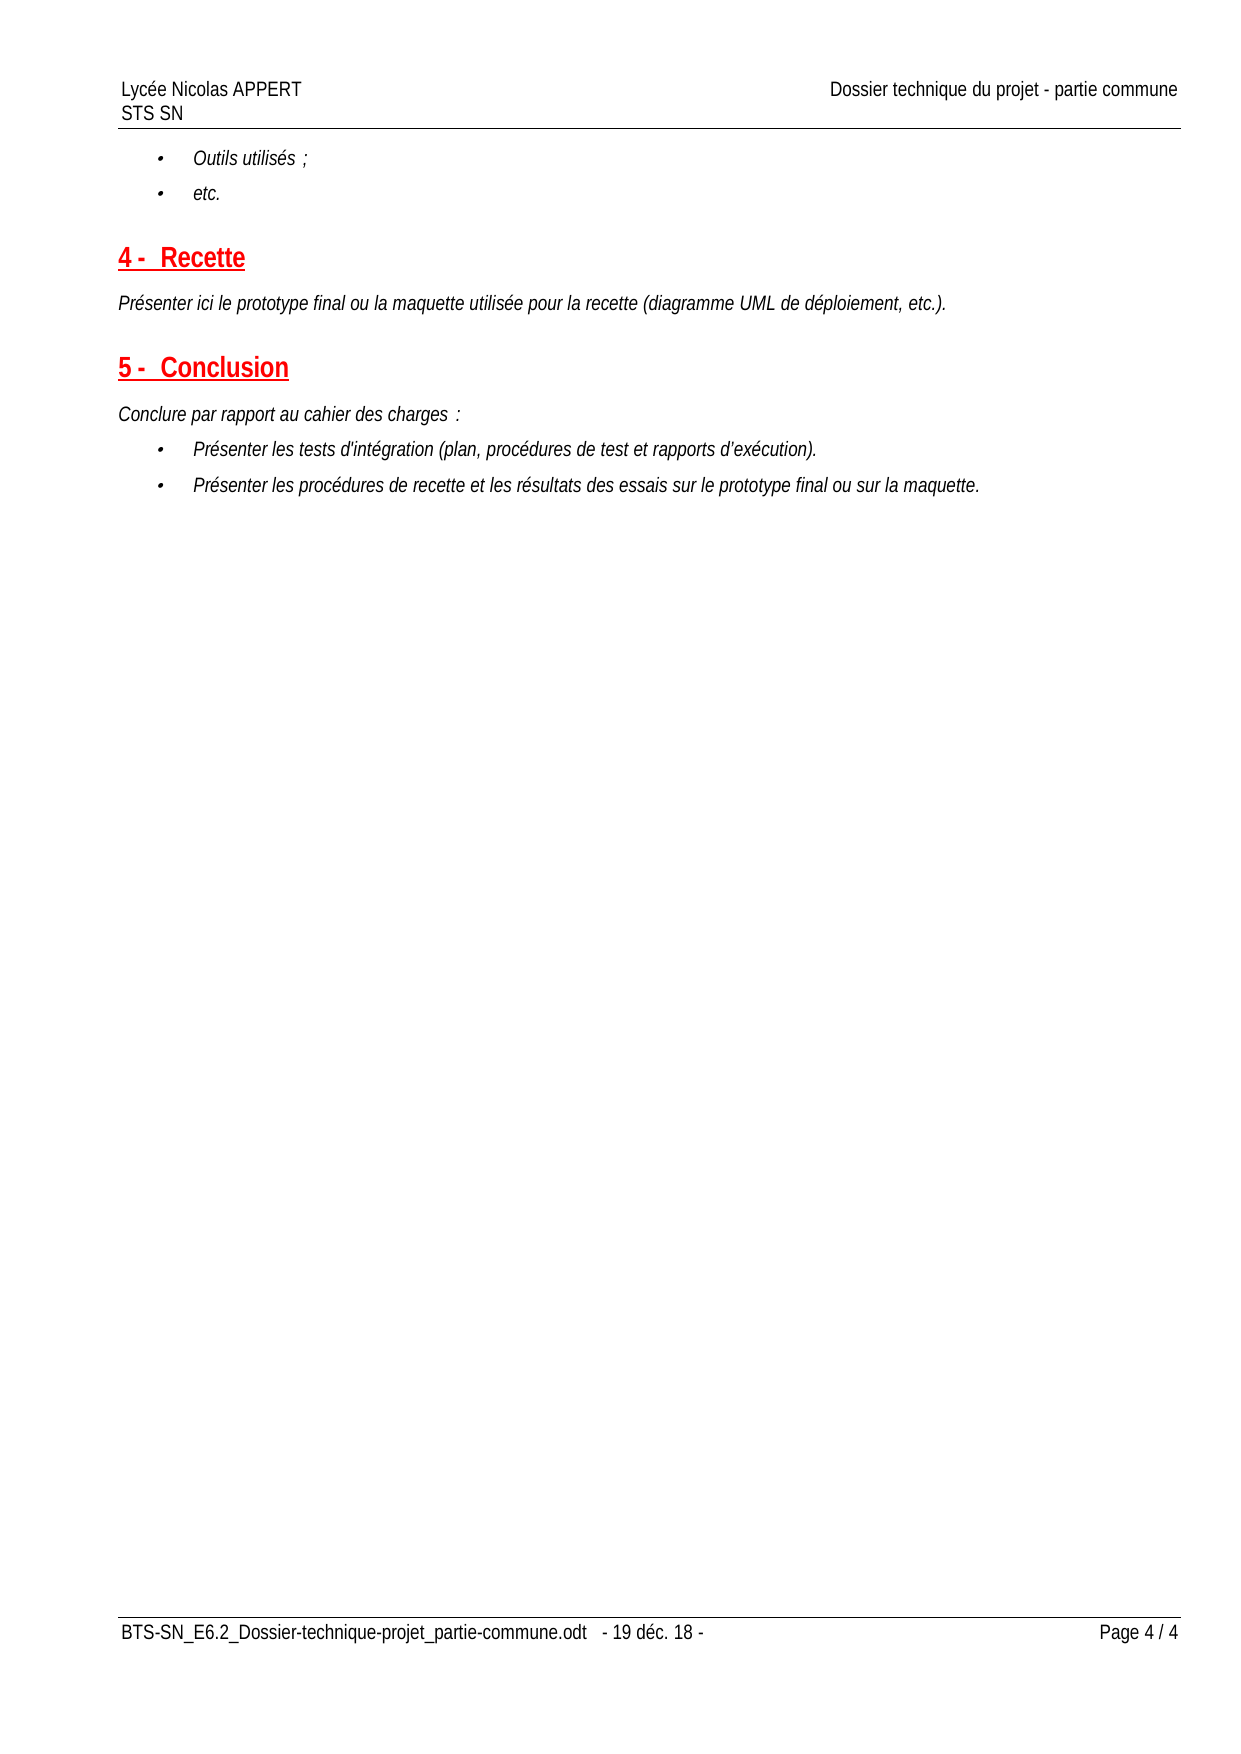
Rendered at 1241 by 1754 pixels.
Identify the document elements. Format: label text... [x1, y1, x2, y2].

text Présenter ici le prototype final ou la maquette utilisée pour la recette (diagramme UML de déploiement, etc.). [118, 291, 1181, 315]
list Outils utilisés ; [156, 145, 1181, 169]
list Présenter les tests d'intégration (plan, procédures de test et rapports d’exécution). [156, 437, 1181, 461]
subtitle Conclusion [118, 351, 1181, 384]
list etc. [156, 181, 1181, 205]
list Présenter les procédures de recette et les résultats des essais sur le prototype final ou sur la maquette. [156, 473, 1181, 497]
subtitle Recette [118, 241, 1181, 274]
text Conclure par rapport au cahier des charges : [118, 401, 1181, 425]
